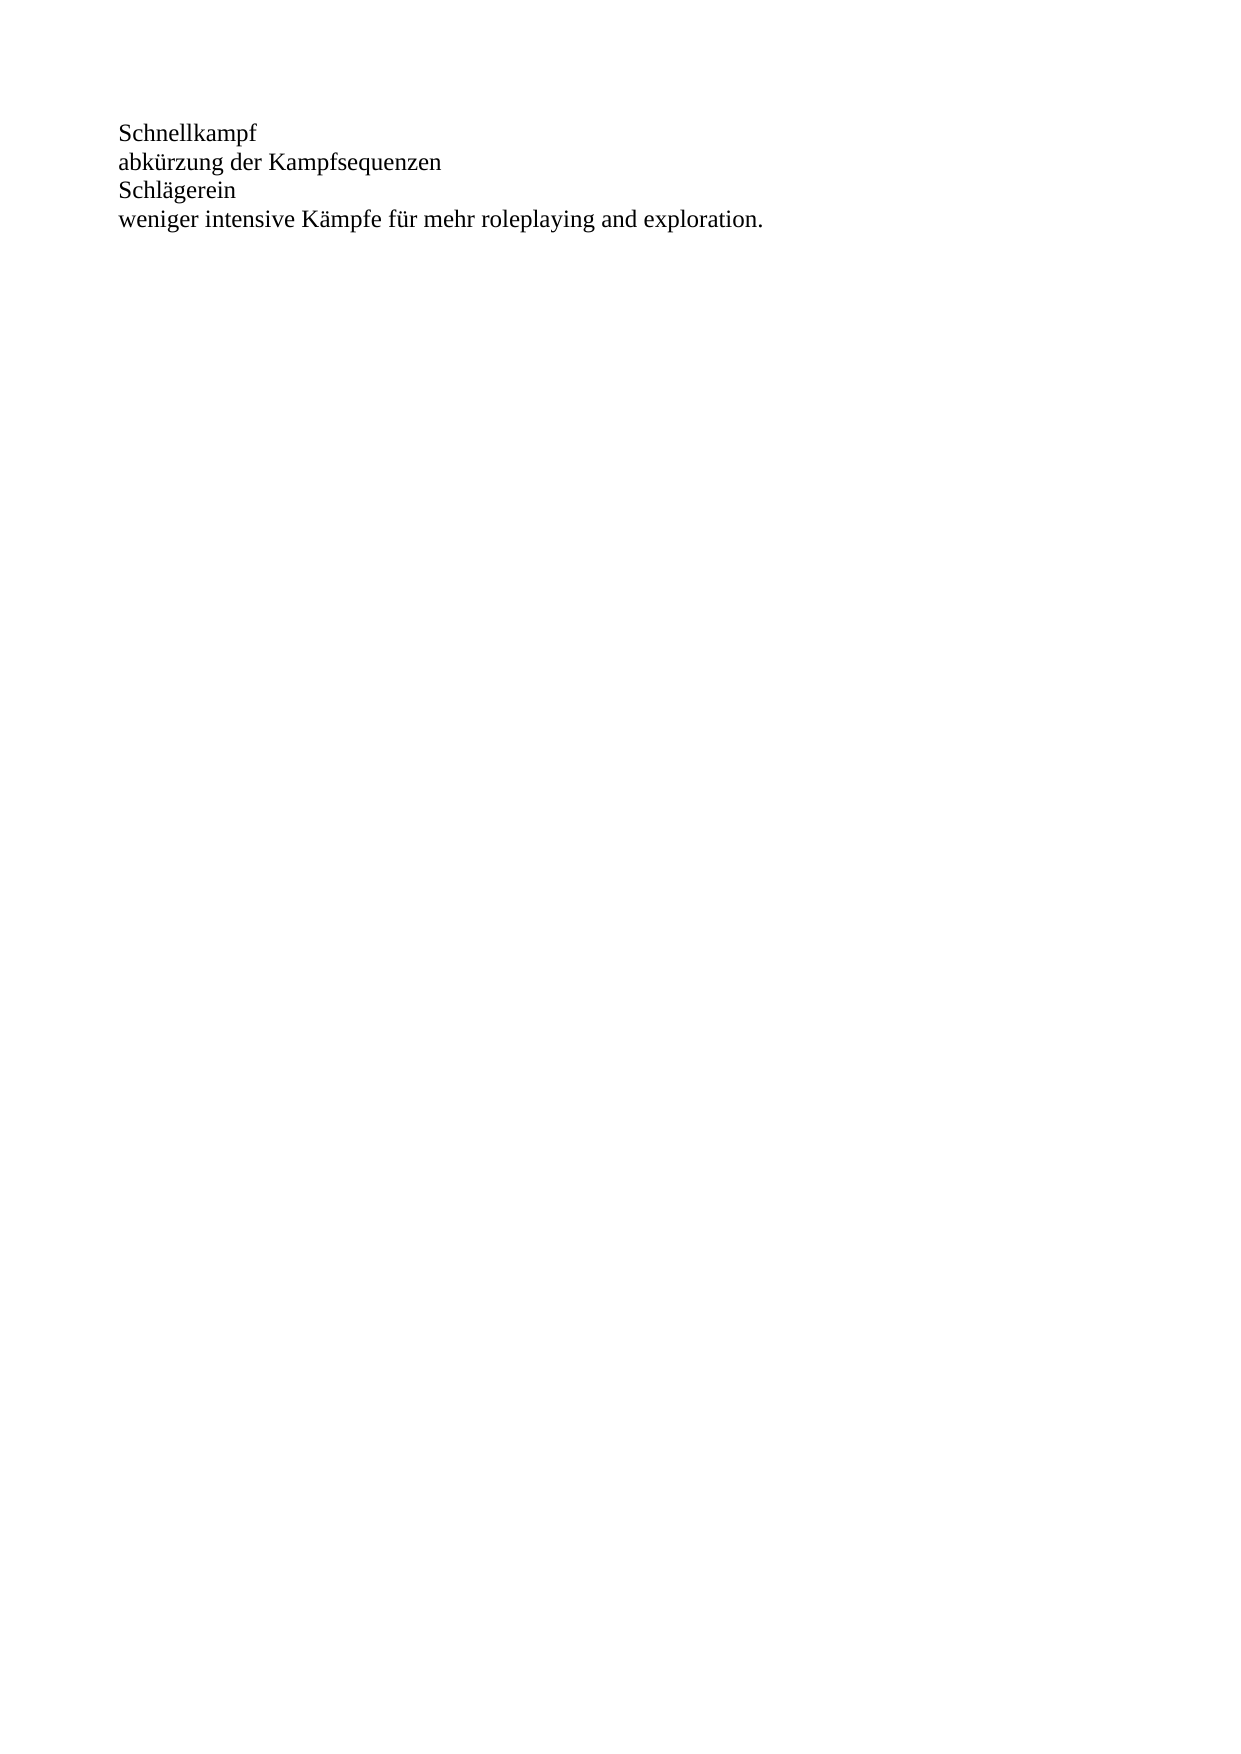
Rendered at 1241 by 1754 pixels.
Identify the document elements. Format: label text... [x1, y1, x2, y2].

text Schlägerein [118, 176, 1122, 204]
text Schnellkampf [118, 118, 1122, 147]
text weniger intensive Kämpfe für mehr roleplaying and exploration. [118, 204, 1122, 233]
text abkürzung der Kampfsequenzen [118, 147, 1122, 176]
